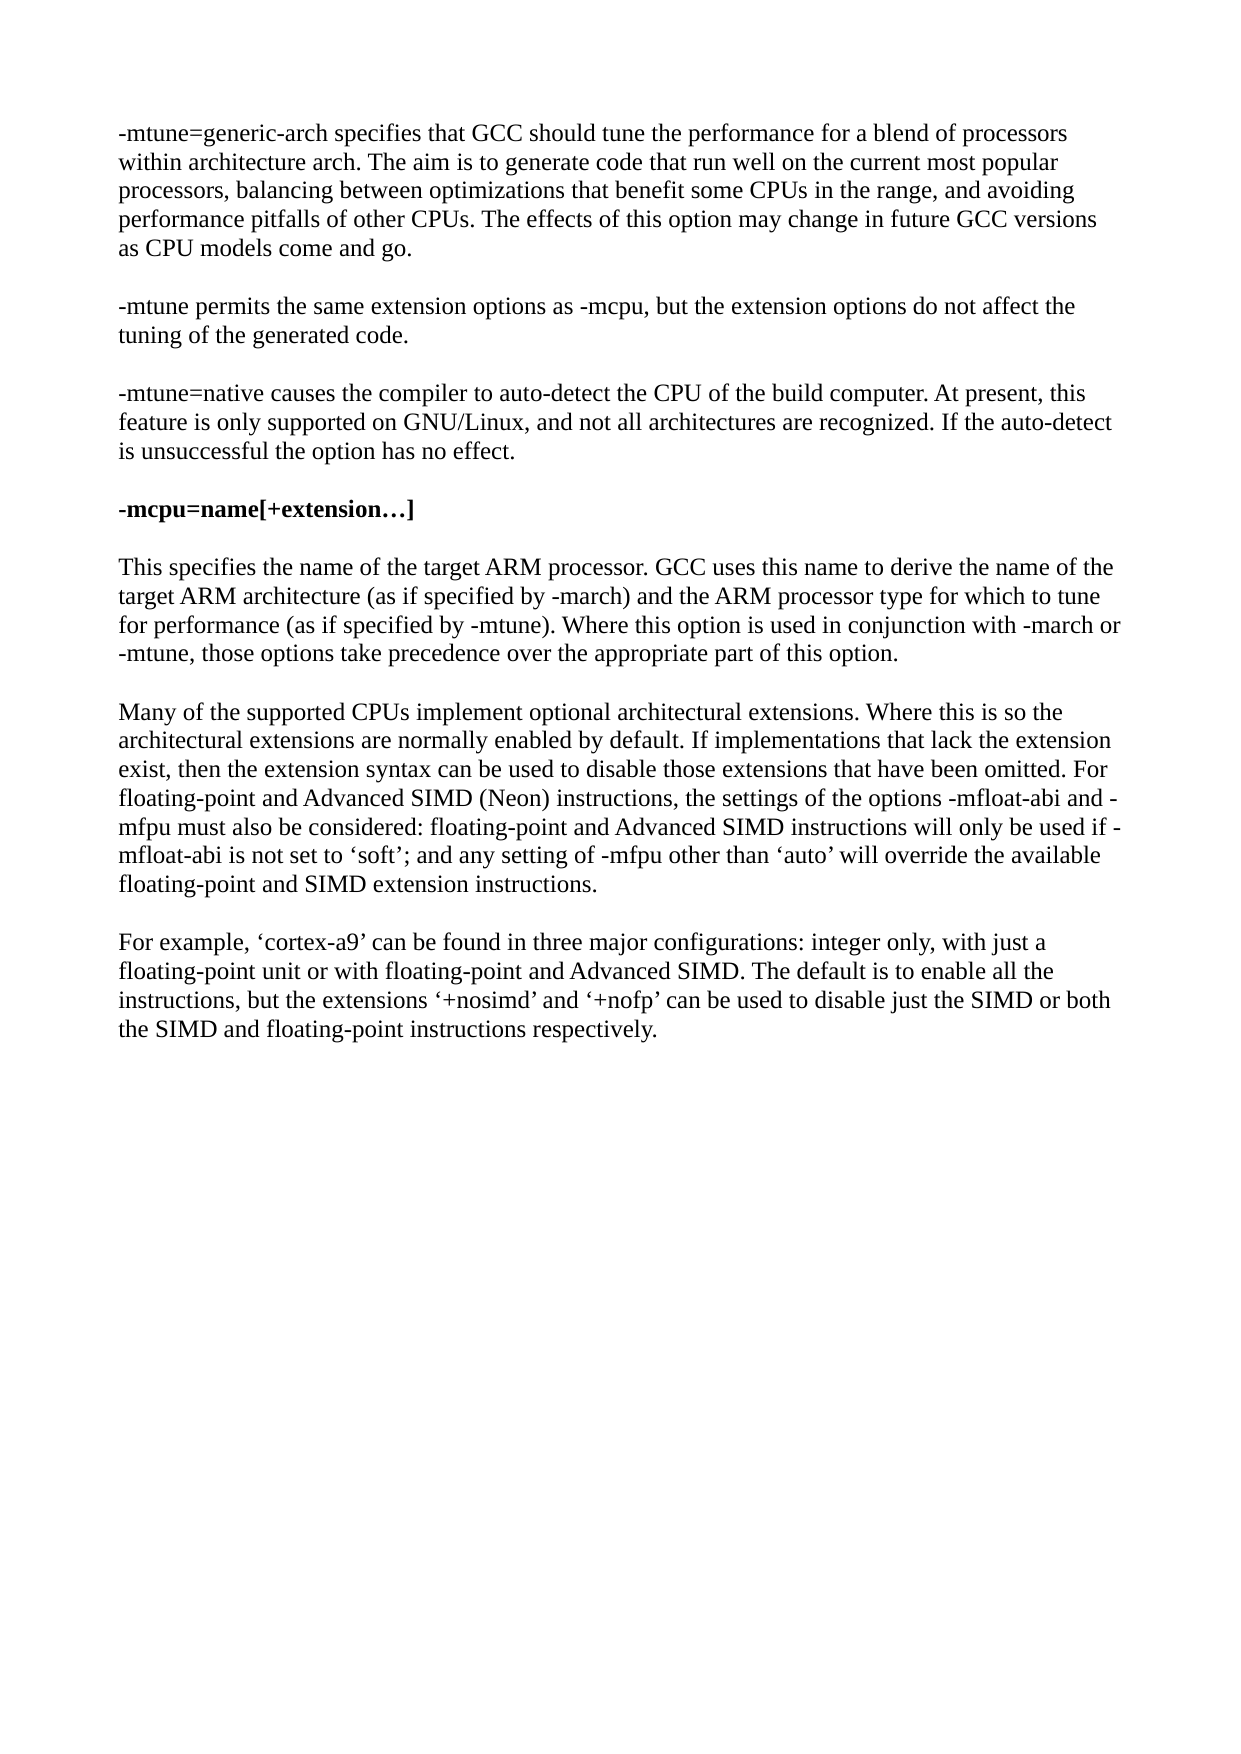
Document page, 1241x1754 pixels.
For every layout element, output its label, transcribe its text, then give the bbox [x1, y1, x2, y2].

list This specifies the name of the target ARM processor. GCC uses this name to derive the name of the target ARM architecture (as if specified by -march) and the ARM processor type for which to tune for performance (as if specified by -mtune). Where this option is used in conjunction with -march or -mtune, those options take precedence over the appropriate part of this option. [118, 552, 1122, 667]
list -mcpu=name[+extension…] [118, 494, 1122, 523]
list For example, ‘cortex-a9’ can be found in three major configurations: integer only, with just a floating-point unit or with floating-point and Advanced SIMD. The default is to enable all the instructions, but the extensions ‘+nosimd’ and ‘+nofp’ can be used to disable just the SIMD or both the SIMD and floating-point instructions respectively. [118, 927, 1122, 1042]
list -mtune=generic-arch specifies that GCC should tune the performance for a blend of processors within architecture arch. The aim is to generate code that run well on the current most popular processors, balancing between optimizations that benefit some CPUs in the range, and avoiding performance pitfalls of other CPUs. The effects of this option may change in future GCC versions as CPU models come and go. [118, 118, 1122, 262]
list -mtune=native causes the compiler to auto-detect the CPU of the build computer. At present, this feature is only supported on GNU/Linux, and not all architectures are recognized. If the auto-detect is unsuccessful the option has no effect. [118, 378, 1122, 464]
list Many of the supported CPUs implement optional architectural extensions. Where this is so the architectural extensions are normally enabled by default. If implementations that lack the extension exist, then the extension syntax can be used to disable those extensions that have been omitted. For floating-point and Advanced SIMD (Neon) instructions, the settings of the options -mfloat-abi and -mfpu must also be considered: floating-point and Advanced SIMD instructions will only be used if -mfloat-abi is not set to ‘soft’; and any setting of -mfpu other than ‘auto’ will override the available floating-point and SIMD extension instructions. [118, 697, 1122, 898]
list -mtune permits the same extension options as -mcpu, but the extension options do not affect the tuning of the generated code. [118, 291, 1122, 349]
